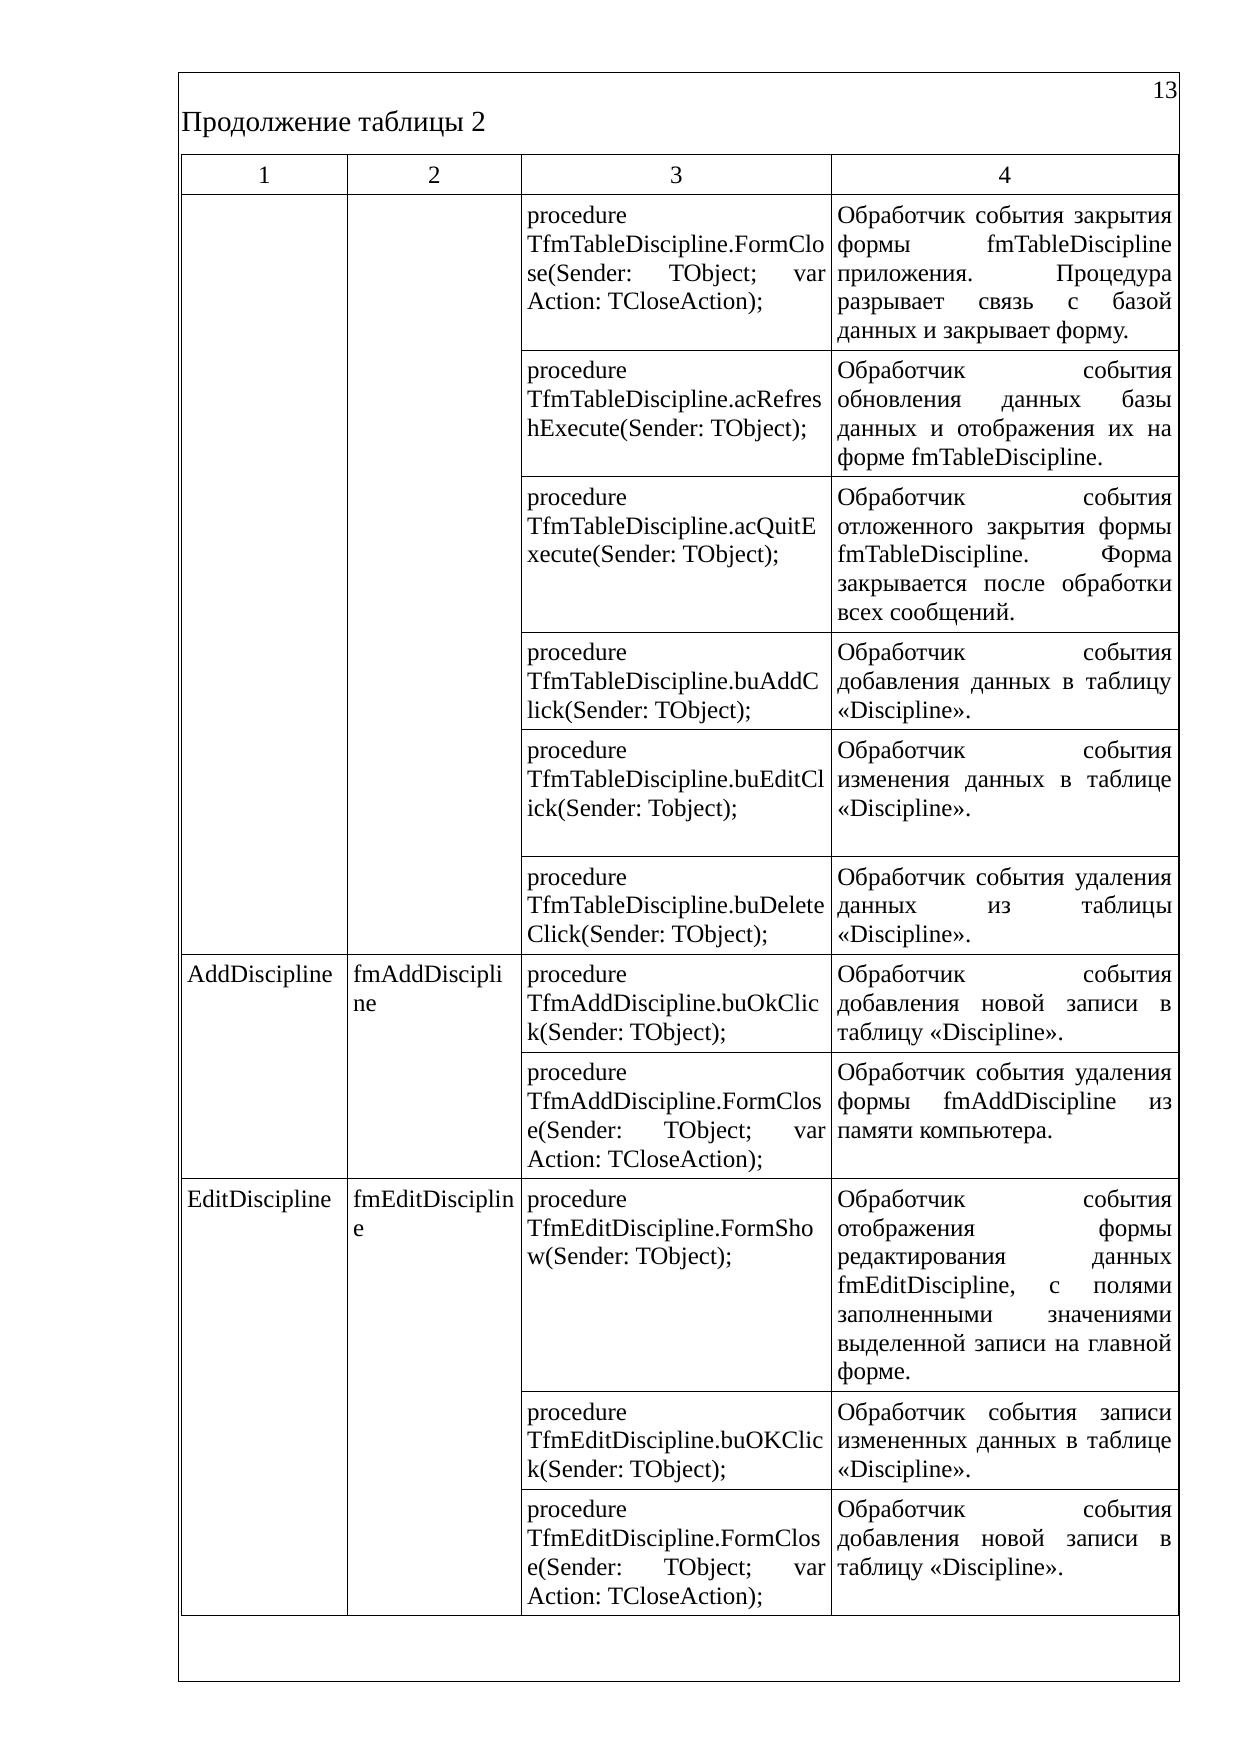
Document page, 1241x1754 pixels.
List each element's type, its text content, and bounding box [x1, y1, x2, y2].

table_header 4 [832, 155, 1178, 194]
table_cell procedure TfmEditDiscipline.FormClose(Sender: TObject; var Action: TCloseAction); [522, 1490, 831, 1615]
table_cell Обработчик события добавления данных в таблицу «Discipline». [832, 633, 1178, 729]
table_cell procedure TfmTableDiscipline.acRefreshExecute(Sender: TObject); [522, 351, 831, 476]
table_cell procedure TfmAddDiscipline.buOkClick(Sender: TObject); [522, 955, 831, 1052]
table_cell procedure TfmEditDiscipline.FormShow(Sender: TObject); [522, 1179, 831, 1391]
table_cell procedure TfmTableDiscipline.acQuitExecute(Sender: TObject); [522, 477, 831, 632]
table_header 1 [182, 155, 347, 194]
table_cell fmAddDiscipline [348, 955, 521, 1178]
table_cell procedure TfmTableDiscipline.buAddClick(Sender: TObject); [522, 633, 831, 729]
table_cell Обработчик события удаления данных из таблицы «Discipline». [832, 857, 1178, 954]
table_cell AddDiscipline [182, 955, 347, 1178]
table_cell Обработчик события отложенного закрытия формы fmTableDiscipline. Форма закрывается после обработки всех сообщений. [832, 477, 1178, 632]
table_cell Обработчик события изменения данных в таблице «Discipline». [832, 730, 1178, 856]
table_cell Обработчик события удаления формы fmAddDiscipline из памяти компьютера. [832, 1053, 1178, 1178]
table_cell Обработчик события закрытия формы fmTableDiscipline приложения. Процедура разрывает связь с базой данных и закрывает форму. [832, 195, 1178, 350]
table_cell Обработчик события обновления данных базы данных и отображения их на форме fmTableDiscipline. [832, 351, 1178, 476]
table_cell Обработчик события добавления новой записи в таблицу «Discipline». [832, 955, 1178, 1052]
table_cell procedure TfmTableDiscipline.buEditClick(Sender: Tobject); [522, 730, 831, 856]
table_cell Обработчик события записи измененных данных в таблице «Discipline». [832, 1392, 1178, 1489]
table_cell EditDiscipline [182, 1179, 347, 1615]
table_cell Обработчик события отображения формы редактирования данных fmEditDiscipline, с полями заполненными значениями выделенной записи на главной форме. [832, 1179, 1178, 1391]
table_header 3 [522, 155, 831, 194]
table_cell procedure TfmTableDiscipline.FormClose(Sender: TObject; var Action: TCloseAction); [522, 195, 831, 350]
table_cell procedure TfmEditDiscipline.buOKClick(Sender: TObject); [522, 1392, 831, 1489]
table_cell Обработчик события добавления новой записи в таблицу «Discipline». [832, 1490, 1178, 1615]
text Продолжение таблицы 2 [181, 104, 1177, 137]
table_cell procedure TfmAddDiscipline.FormClose(Sender: TObject; var Action: TCloseAction); [522, 1053, 831, 1178]
table_cell fmEditDiscipline [348, 1179, 521, 1615]
table_cell procedure TfmTableDiscipline.buDeleteClick(Sender: TObject); [522, 857, 831, 954]
table_cell [348, 195, 521, 954]
table_header 2 [348, 155, 521, 194]
table_cell [182, 195, 347, 954]
